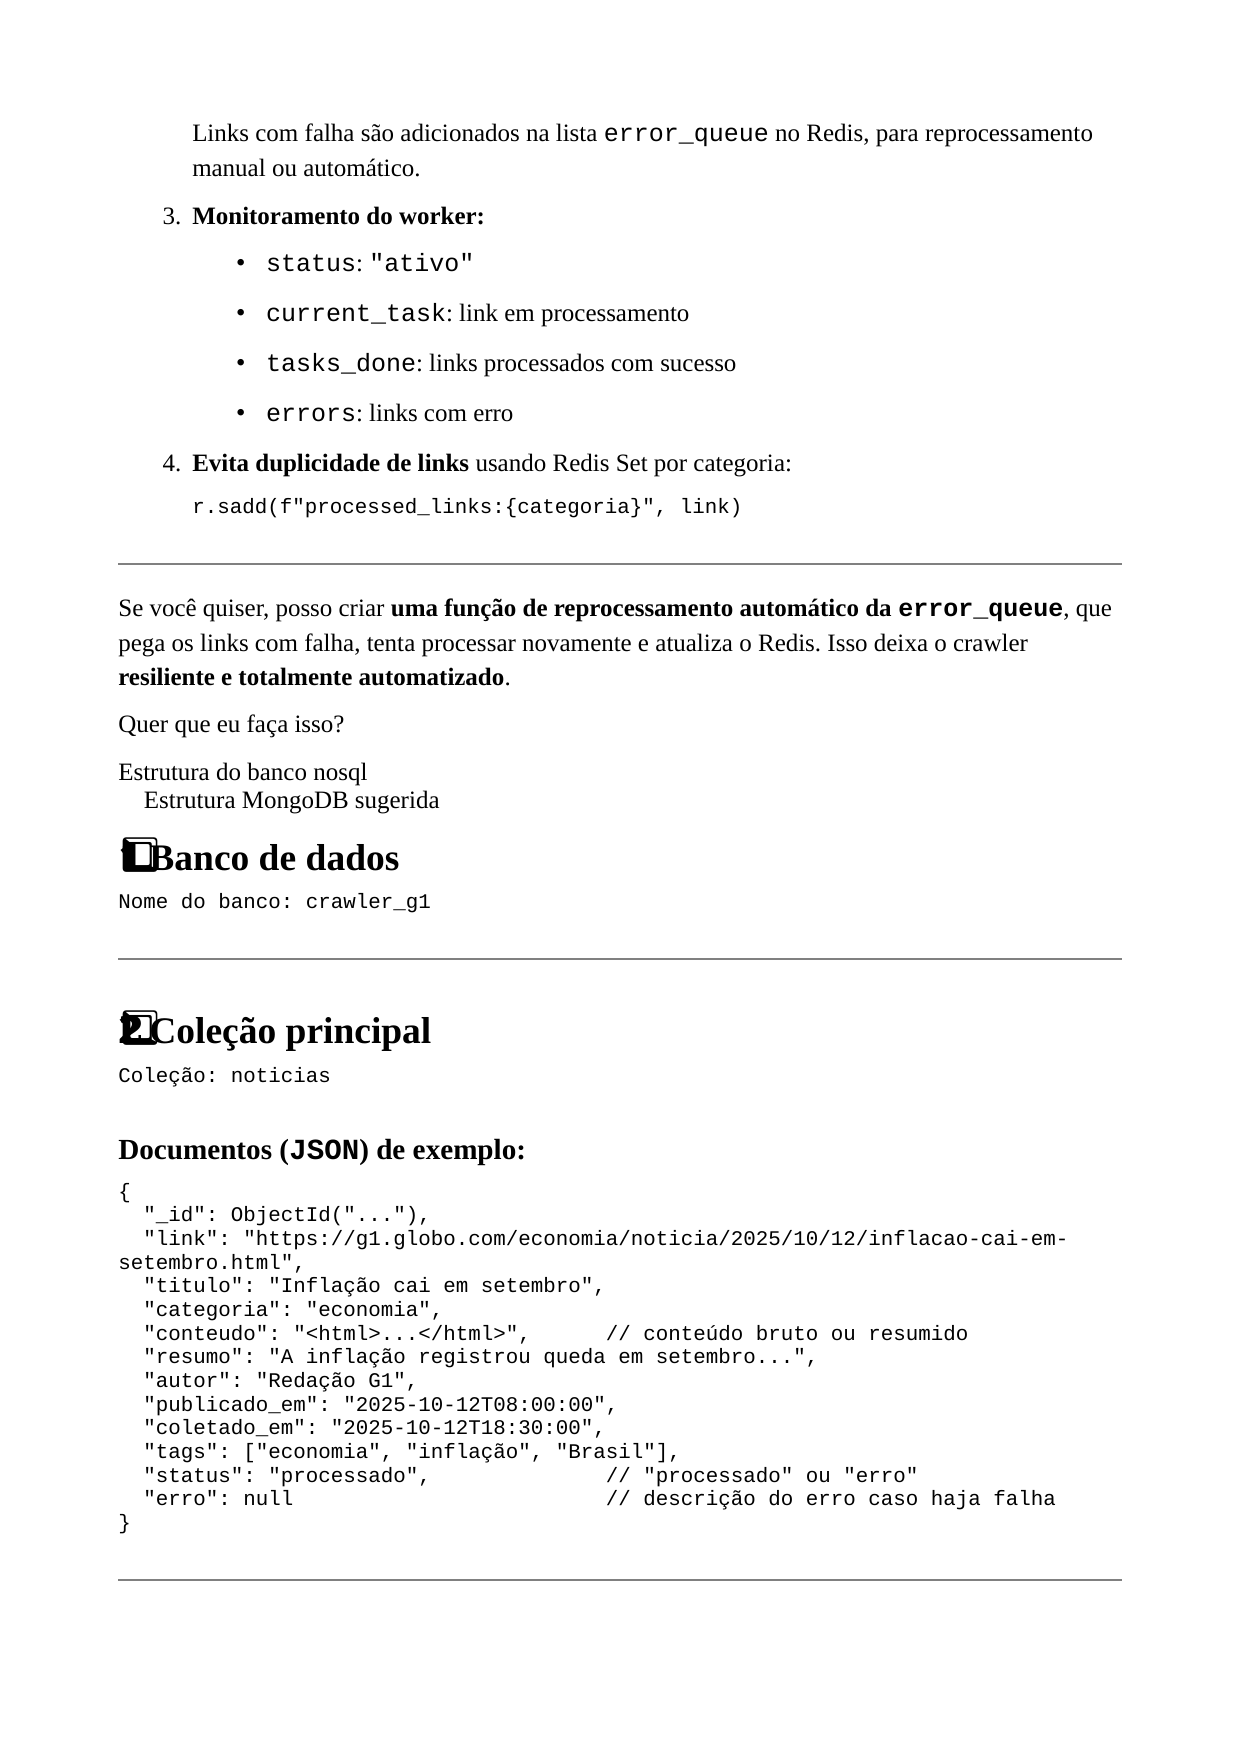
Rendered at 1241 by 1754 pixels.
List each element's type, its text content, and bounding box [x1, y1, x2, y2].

text Coleção: noticias [118, 1064, 1122, 1088]
list Monitoramento do worker: [162, 201, 1122, 229]
text Quer que eu faça isso? [118, 709, 1122, 738]
list errors: links com erro [236, 398, 1122, 429]
list Evita duplicidade de links usando Redis Set por categoria: [162, 448, 1122, 477]
list Links com falha são adicionados na lista error_queue no Redis, para reprocessamento manual ou automático. [162, 118, 1122, 182]
list tasks_done: links processados com sucesso [236, 348, 1122, 379]
list current_task: link em processamento [236, 298, 1122, 329]
text { [118, 1181, 1122, 1204]
list status: "ativo" [236, 248, 1122, 279]
text Nome do banco: crawler_g1 [118, 891, 1122, 914]
text "resumo": "A inflação registrou queda em setembro...", [118, 1346, 1122, 1370]
text "_id": ObjectId("..."), [118, 1204, 1122, 1228]
text "erro": null // descrição do erro caso haja falha [118, 1488, 1122, 1512]
text "titulo": "Inflação cai em setembro", [118, 1275, 1122, 1299]
text Se você quiser, posso criar uma função de reprocessamento automático da error_queue, que pega os links com falha, tenta processar novamente e atualiza o Redis. Isso deixa o crawler resiliente e totalmente automatizado. [118, 593, 1122, 690]
text "coletado_em": "2025-10-12T18:30:00", [118, 1417, 1122, 1441]
text "categoria": "economia", [118, 1299, 1122, 1323]
text "autor": "Redação G1", [118, 1370, 1122, 1394]
subtitle Documentos (JSON) de exemplo: [118, 1132, 1122, 1168]
subtitle 2️⃣ Coleção principal [118, 1009, 1122, 1052]
text "publicado_em": "2025-10-12T08:00:00", [118, 1394, 1122, 1417]
text "status": "processado", // "processado" ou "erro" [118, 1464, 1122, 1488]
text "link": "https://g1.globo.com/economia/noticia/2025/10/12/inflacao-cai-em-setembro.html", [118, 1228, 1122, 1275]
text "tags": ["economia", "inflação", "Brasil"], [118, 1441, 1122, 1464]
text Estrutura do banco nosql 🧩 Estrutura MongoDB sugerida [118, 757, 1122, 814]
text } [118, 1512, 1122, 1536]
text "conteudo": "<html>...</html>", // conteúdo bruto ou resumido [118, 1323, 1122, 1346]
list r.sadd(f"processed_links:{categoria}", link) [162, 496, 1122, 520]
subtitle 1️⃣ Banco de dados [118, 835, 1122, 878]
